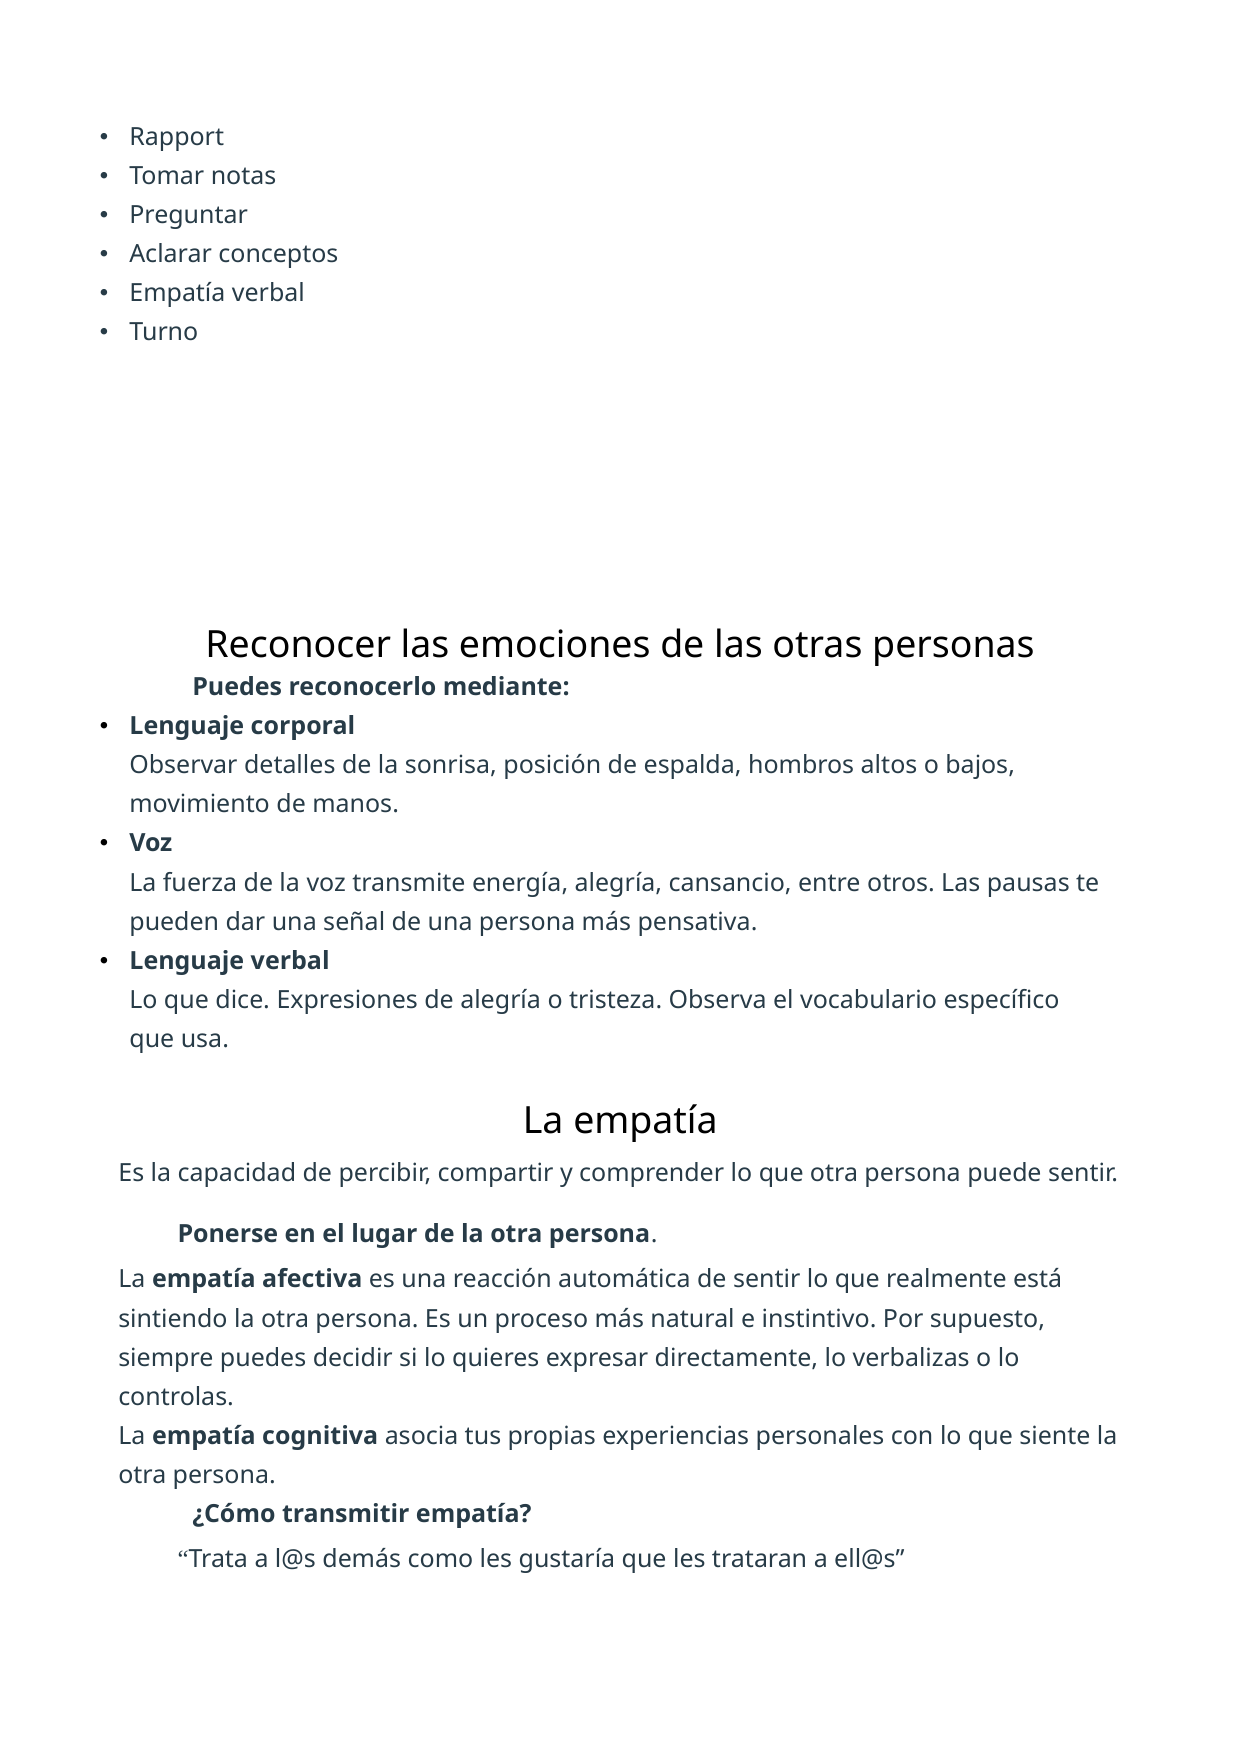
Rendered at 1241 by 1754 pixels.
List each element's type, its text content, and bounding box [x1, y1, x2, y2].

subtitle Reconocer las emociones de las otras personas [118, 617, 1122, 668]
text La empatía afectiva es una reacción automática de sentir lo que realmente está sintiendo la otra persona. Es un proceso más natural e instintivo. Por supuesto, siempre puedes decidir si lo quieres expresar directamente, lo verbalizas o lo controlas. [118, 1261, 1122, 1413]
text Ponerse en el lugar de la otra persona. [177, 1216, 1063, 1250]
list Puedes reconocerlo mediante: [118, 668, 1111, 702]
list Turno [118, 314, 1111, 348]
text La empatía cognitiva asocia tus propias experiencias personales con lo que siente la otra persona. [118, 1418, 1122, 1491]
list Empatía verbal [118, 275, 1111, 309]
text Es la capacidad de percibir, compartir y comprender lo que otra persona puede sentir. [118, 1155, 1122, 1189]
list Tomar notas [118, 157, 1111, 191]
subtitle ¿Cómo transmitir empatía? [118, 1496, 1122, 1530]
list Preguntar [118, 196, 1111, 231]
list Lenguaje corporal Observar detalles de la sonrisa, posición de espalda, hombros altos o bajos, movimiento de manos. [118, 707, 1111, 820]
list Rapport [118, 118, 1111, 152]
list Lenguaje verbal Lo que dice. Expresiones de alegría o tristeza. Observa el vocabulario específico que usa. [118, 942, 1111, 1055]
subtitle La empatía [118, 1093, 1122, 1144]
list Voz La fuerza de la voz transmite energía, alegría, cansancio, entre otros. Las pausas te pueden dar una señal de una persona más pensativa. [118, 825, 1111, 937]
text “Trata a l@s demás como les gustaría que les trataran a ell@s” [177, 1541, 1063, 1575]
list Aclarar conceptos [118, 236, 1111, 270]
